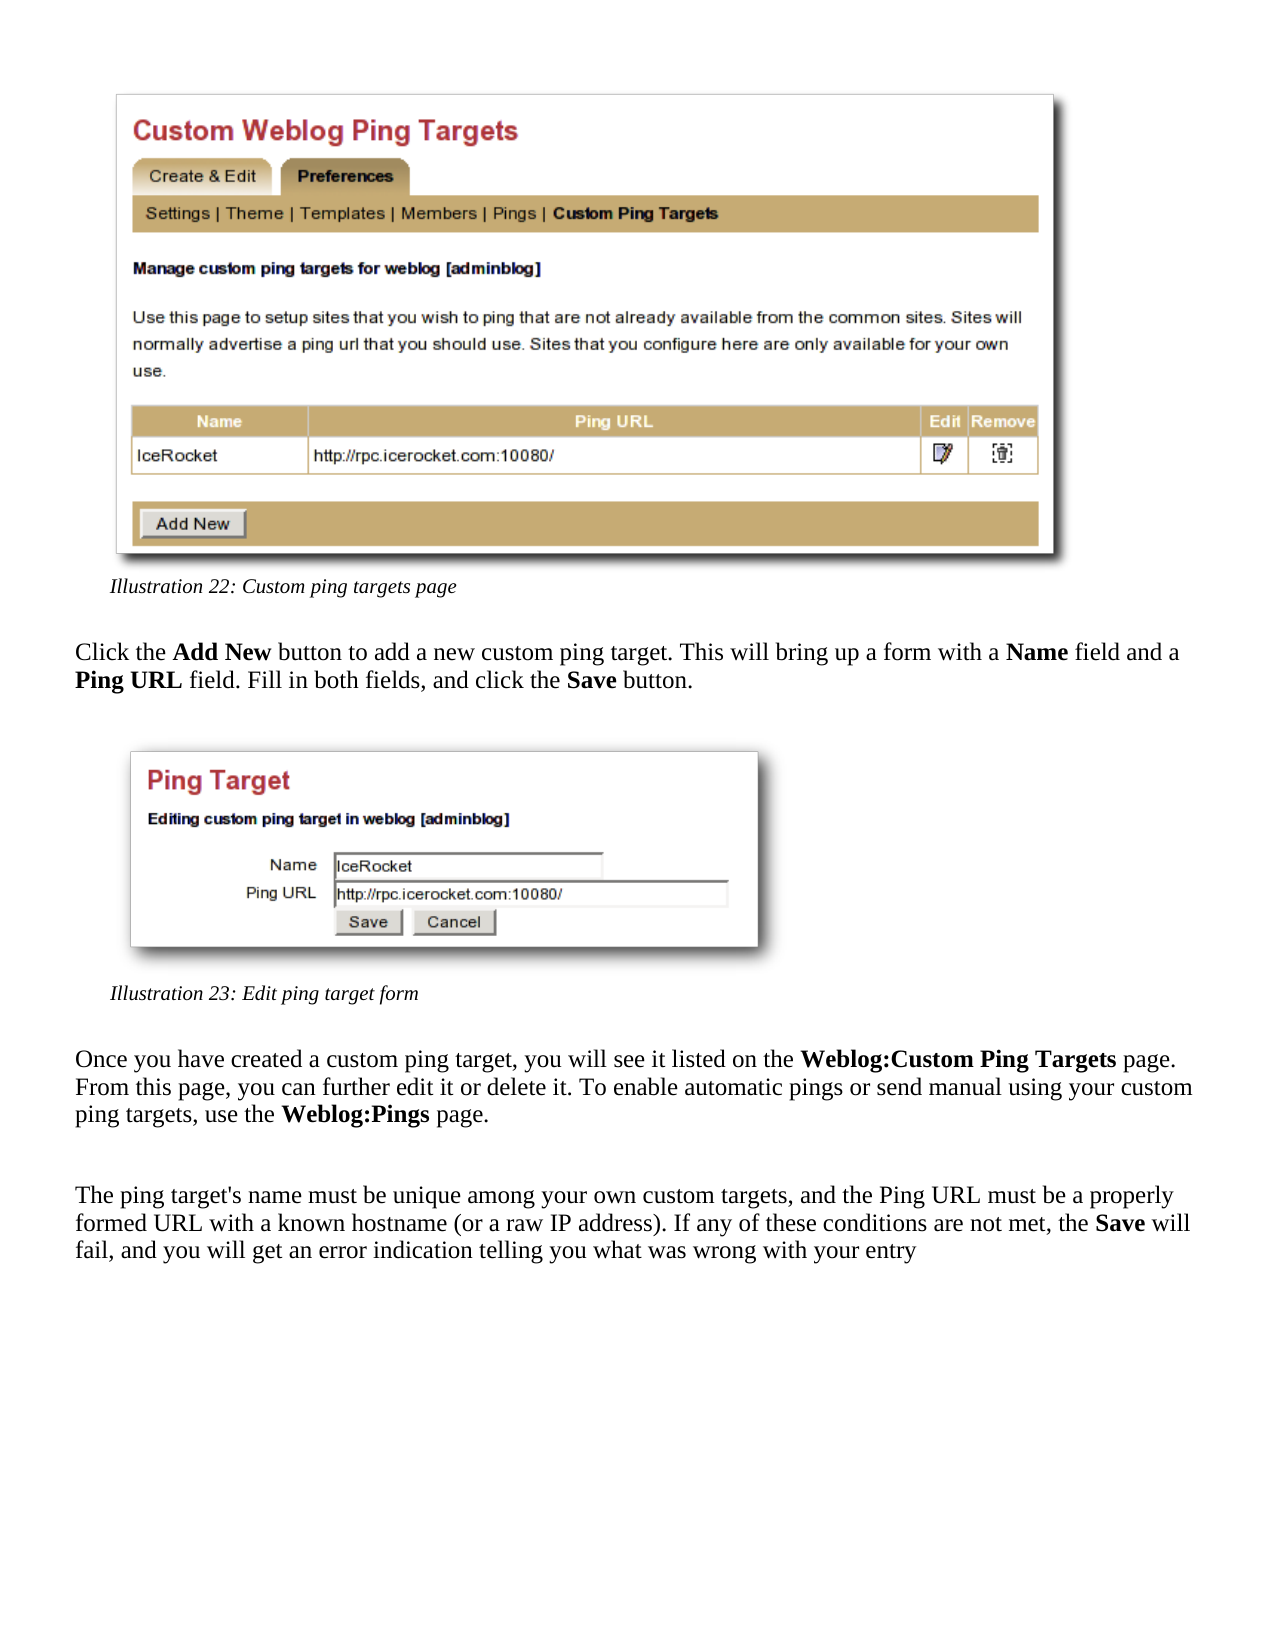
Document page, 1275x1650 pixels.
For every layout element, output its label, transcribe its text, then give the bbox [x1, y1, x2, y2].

text Once you have created a custom ping target, you will see it listed on the Weblog:Custom Ping Targets page. From this page, you can further edit it or delete it. To enable automatic pings or send manual using your custom ping targets, use the Weblog:Pings page. [75, 1045, 1200, 1128]
picture [110, 732, 793, 982]
picture [109, 87, 1076, 576]
text The ping target's name must be unique among your own custom targets, and the Ping URL must be a properly formed URL with a known hostname (or a raw IP address). If any of these conditions are not met, the Save will fail, and you will get an error indication telling you what was wrong with your entry [75, 1181, 1200, 1264]
text Click the Add New button to add a new custom ping target. This will bring up a form with a Name field and a Ping URL field. Fill in both fields, and click the Save button. [75, 638, 1200, 694]
text Illustration 22: Custom ping targets page [109, 576, 1076, 598]
text Illustration 23: Edit ping target form [110, 732, 885, 1005]
